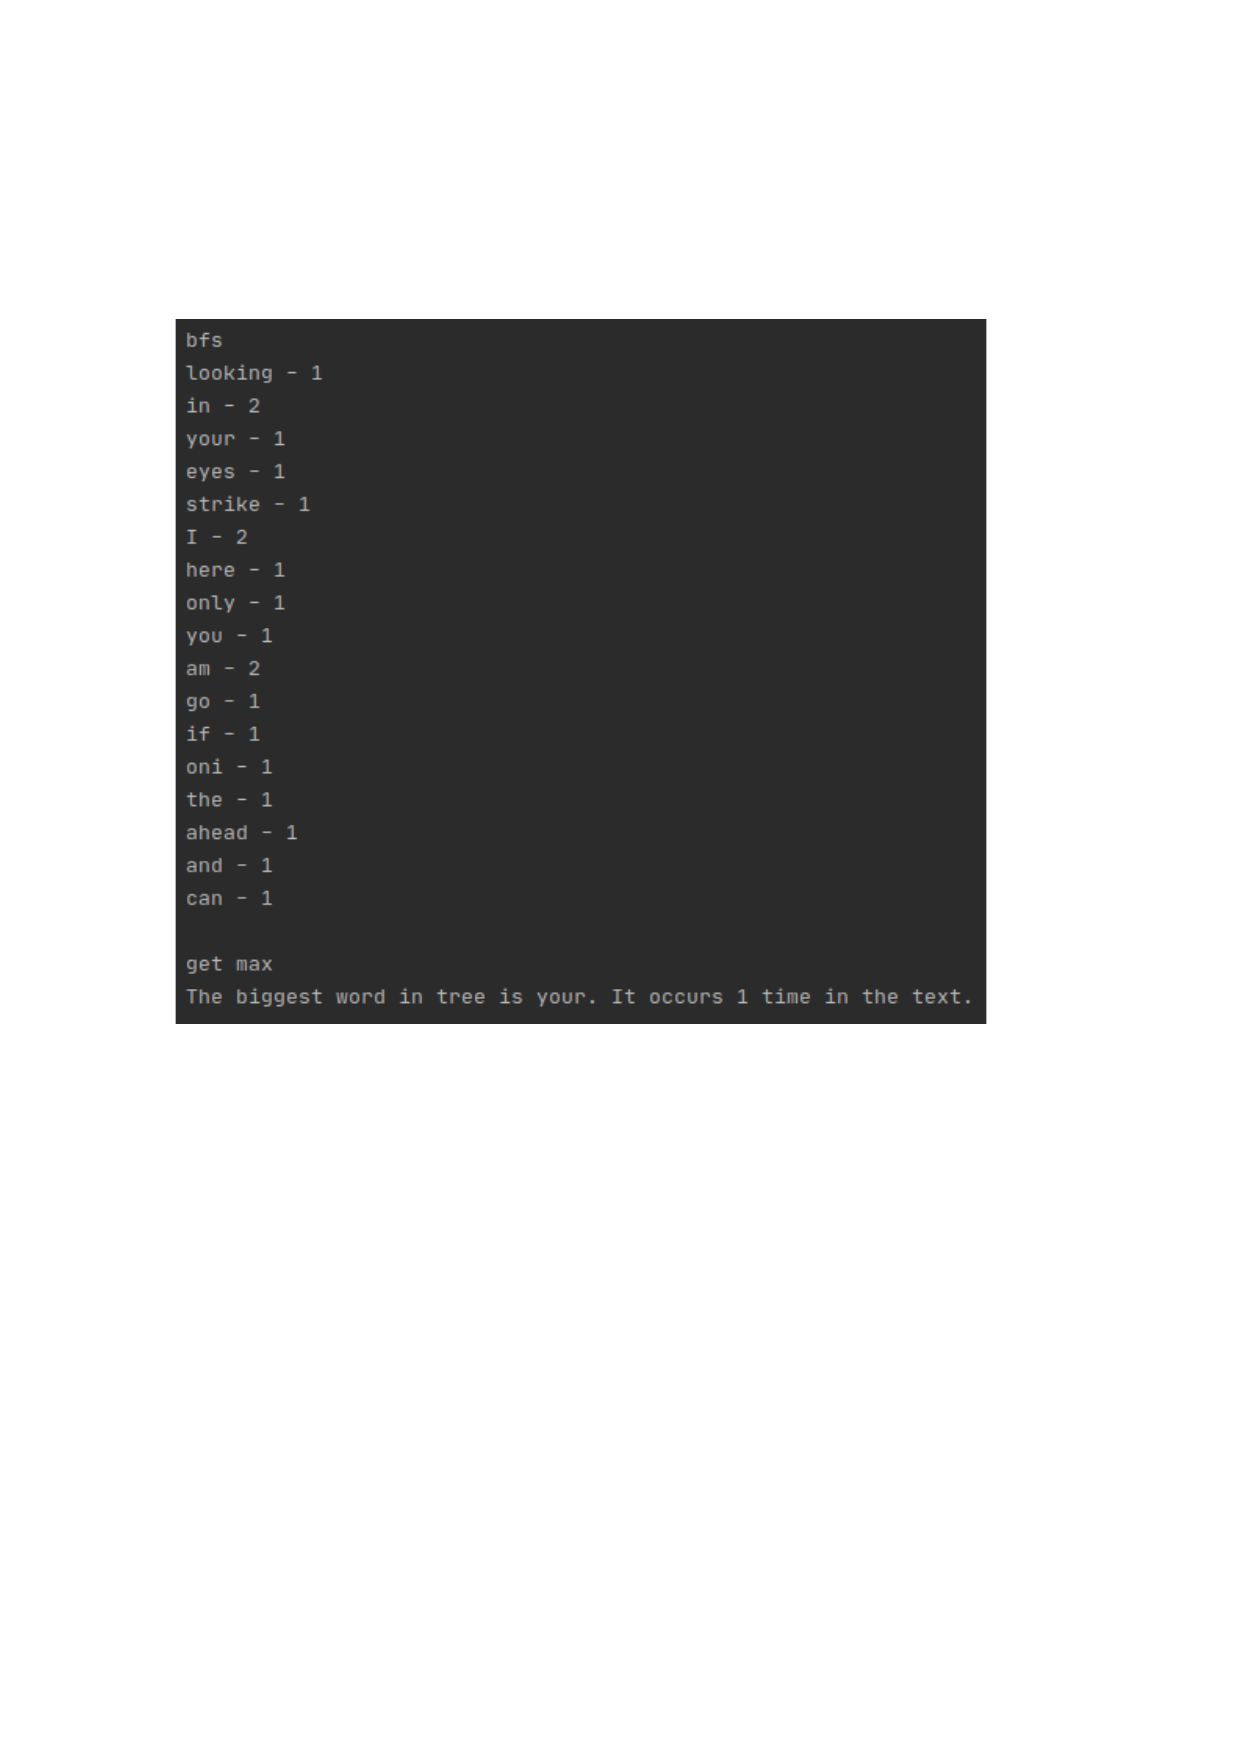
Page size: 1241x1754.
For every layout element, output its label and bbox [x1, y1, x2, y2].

picture [175, 319, 987, 1024]
